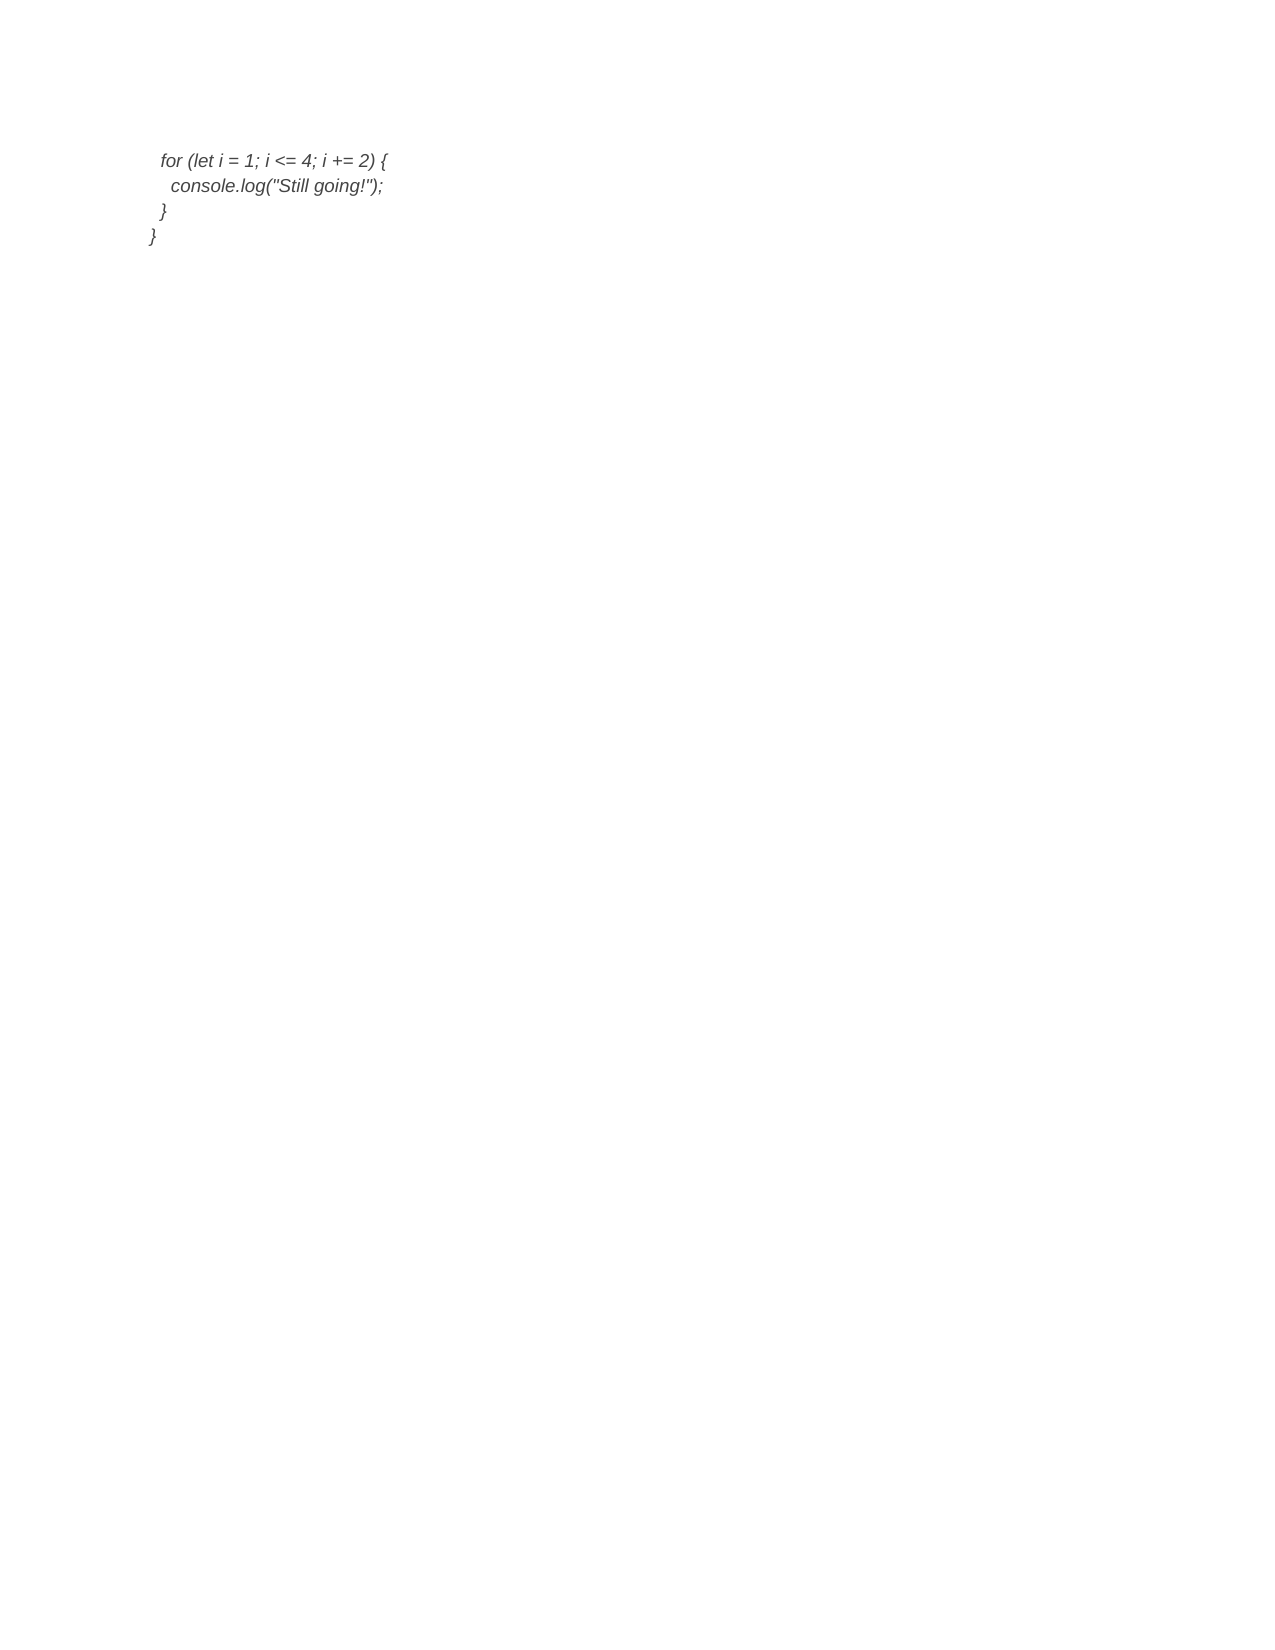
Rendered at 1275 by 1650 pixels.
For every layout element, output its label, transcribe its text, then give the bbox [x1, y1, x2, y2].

text console.log("Still going!"); [150, 175, 1125, 196]
text } [150, 199, 1125, 221]
text for (let i = 1; i <= 4; i += 2) { [150, 150, 1125, 172]
text } [150, 224, 1125, 246]
